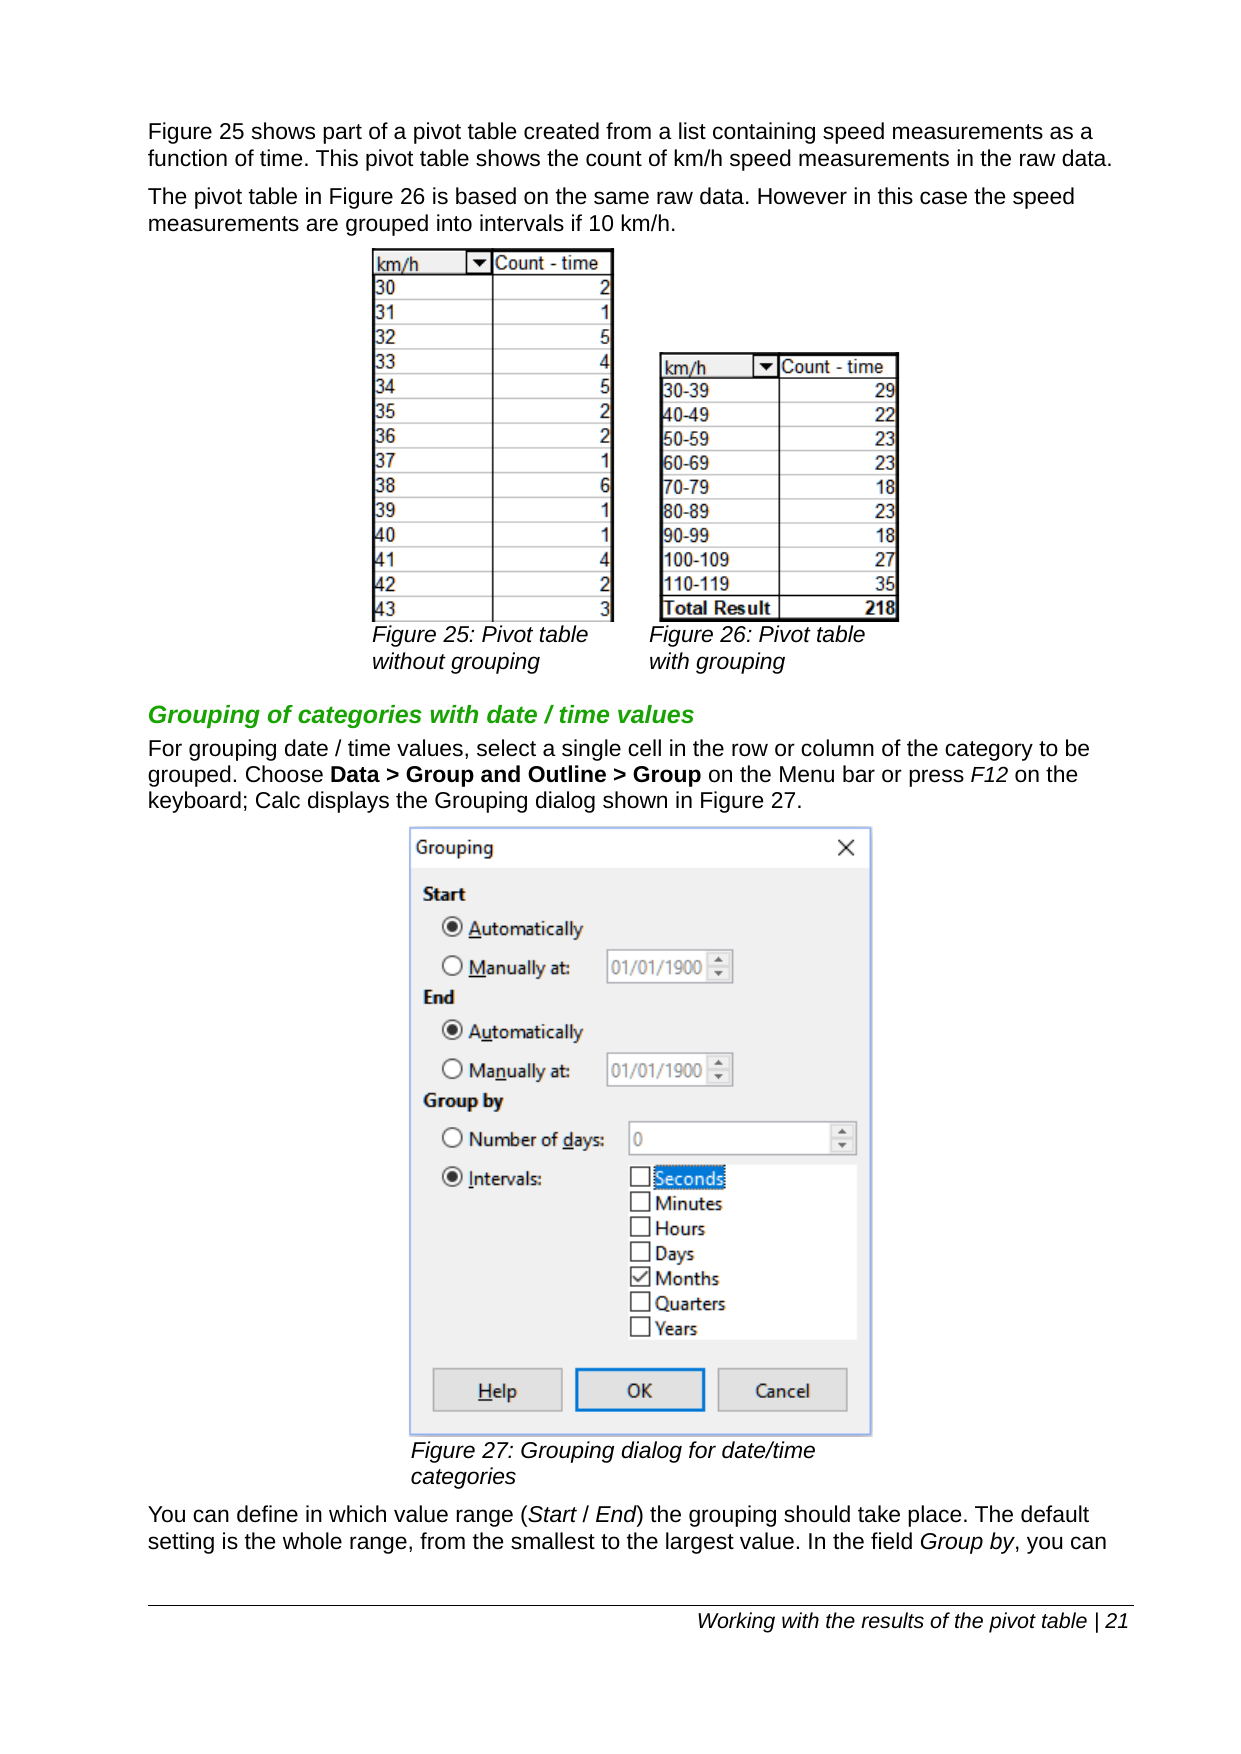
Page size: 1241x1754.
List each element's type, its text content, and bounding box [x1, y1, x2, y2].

text The pivot table in Figure 26 is based on the same raw data. However in this case the speed measurements are grouped into intervals if 10 km/h. [148, 183, 1134, 236]
text You can define in which value range (Start / End) the grouping should take place. The default setting is the whole range, from the smallest to the largest value. In the field Group by, you can [148, 1501, 1134, 1554]
picture [408, 826, 873, 1437]
text For grouping date / time values, select a single cell in the row or column of the category to be grouped. Choose Data > Group and Outline > Group on the Menu bar or press F12 on the keyboard; Calc displays the Grouping dialog shown in Figure 27. [148, 735, 1134, 814]
picture [371, 248, 615, 622]
text Figure 25 shows part of a pivot table created from a list containing speed measurements as a function of time. This pivot table shows the count of km/h speed measurements in the raw data. [148, 118, 1134, 171]
text Figure 27: Grouping dialog for date/time categories [411, 1437, 871, 1489]
text Figure 25: Pivot table without grouping [372, 622, 614, 674]
picture [659, 352, 900, 622]
subtitle Grouping of categories with date / time values [148, 700, 1134, 729]
text Figure 26: Pivot table with grouping [649, 352, 910, 674]
